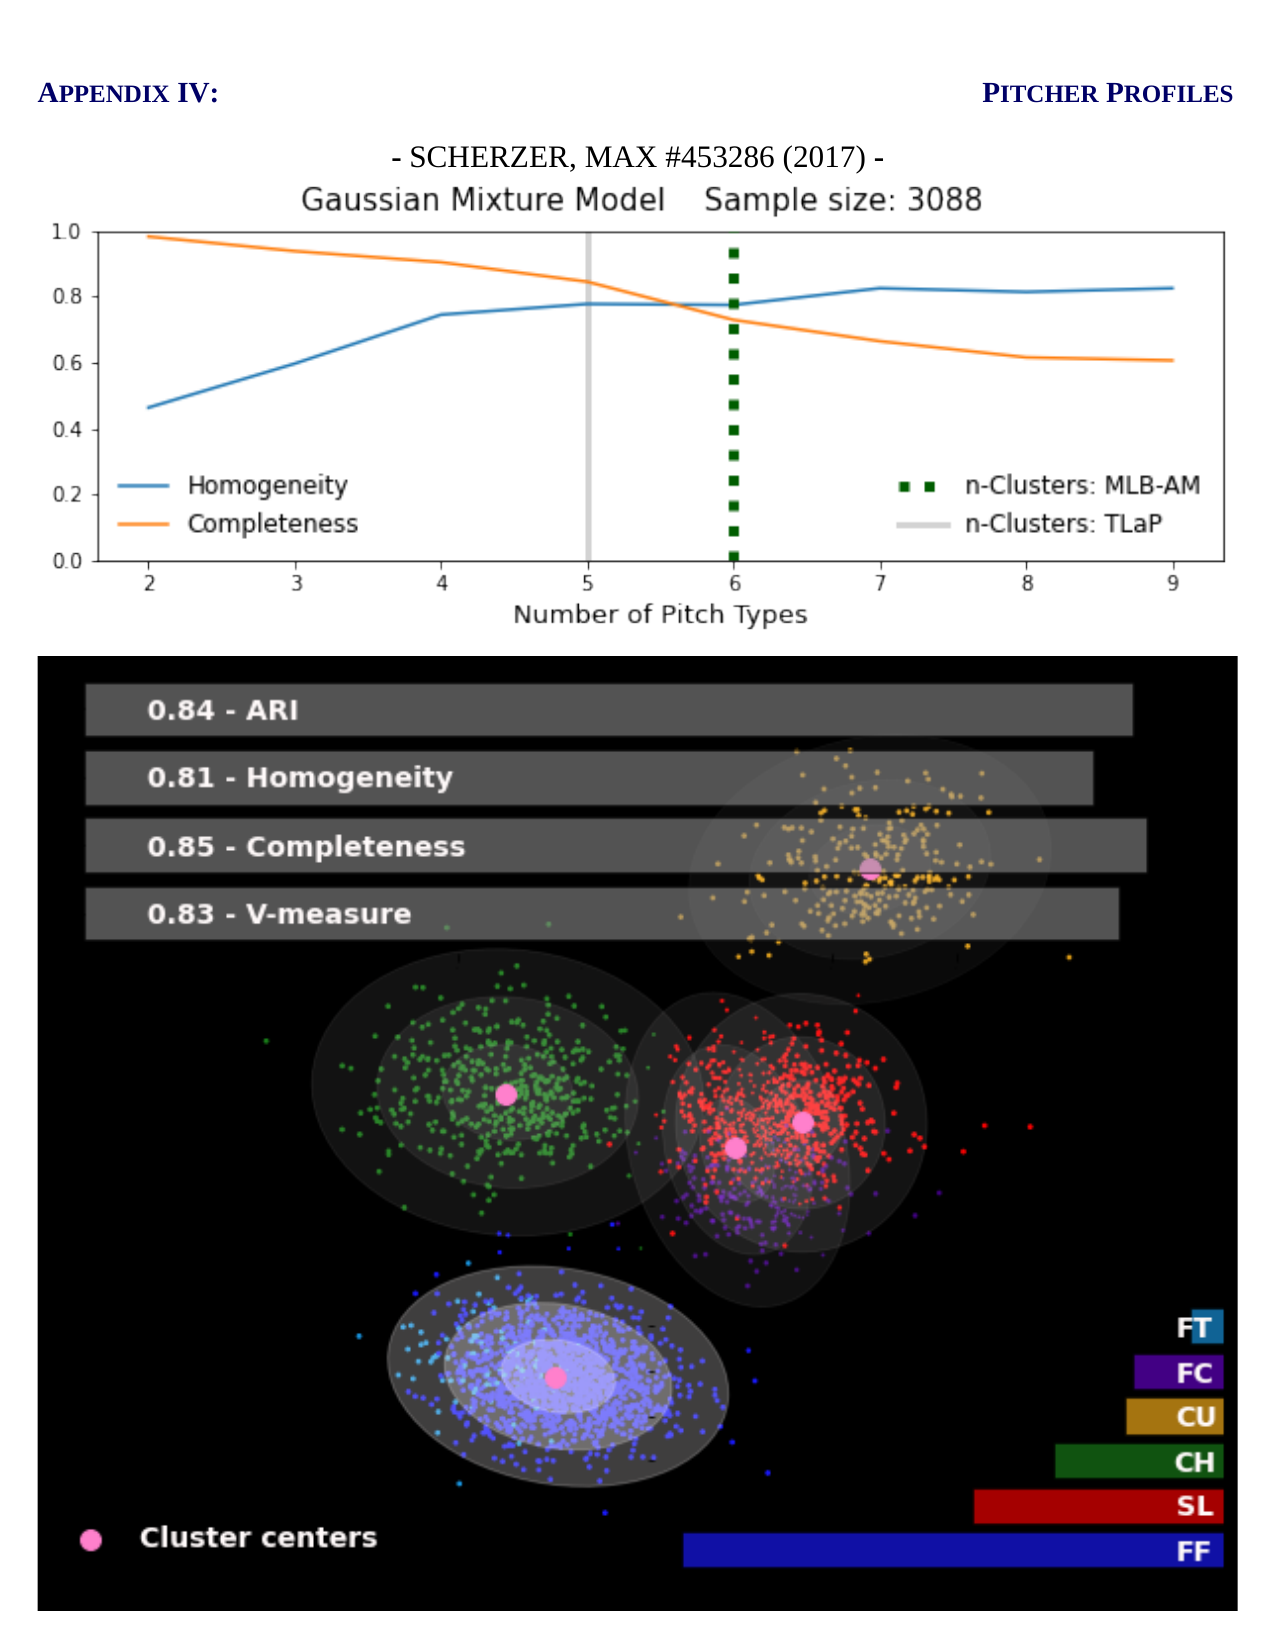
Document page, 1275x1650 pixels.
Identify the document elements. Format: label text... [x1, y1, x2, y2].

text - SCHERZER, MAX #453286 (2017) - [37, 138, 1237, 173]
picture [37, 656, 1238, 1611]
picture [37, 173, 1238, 644]
